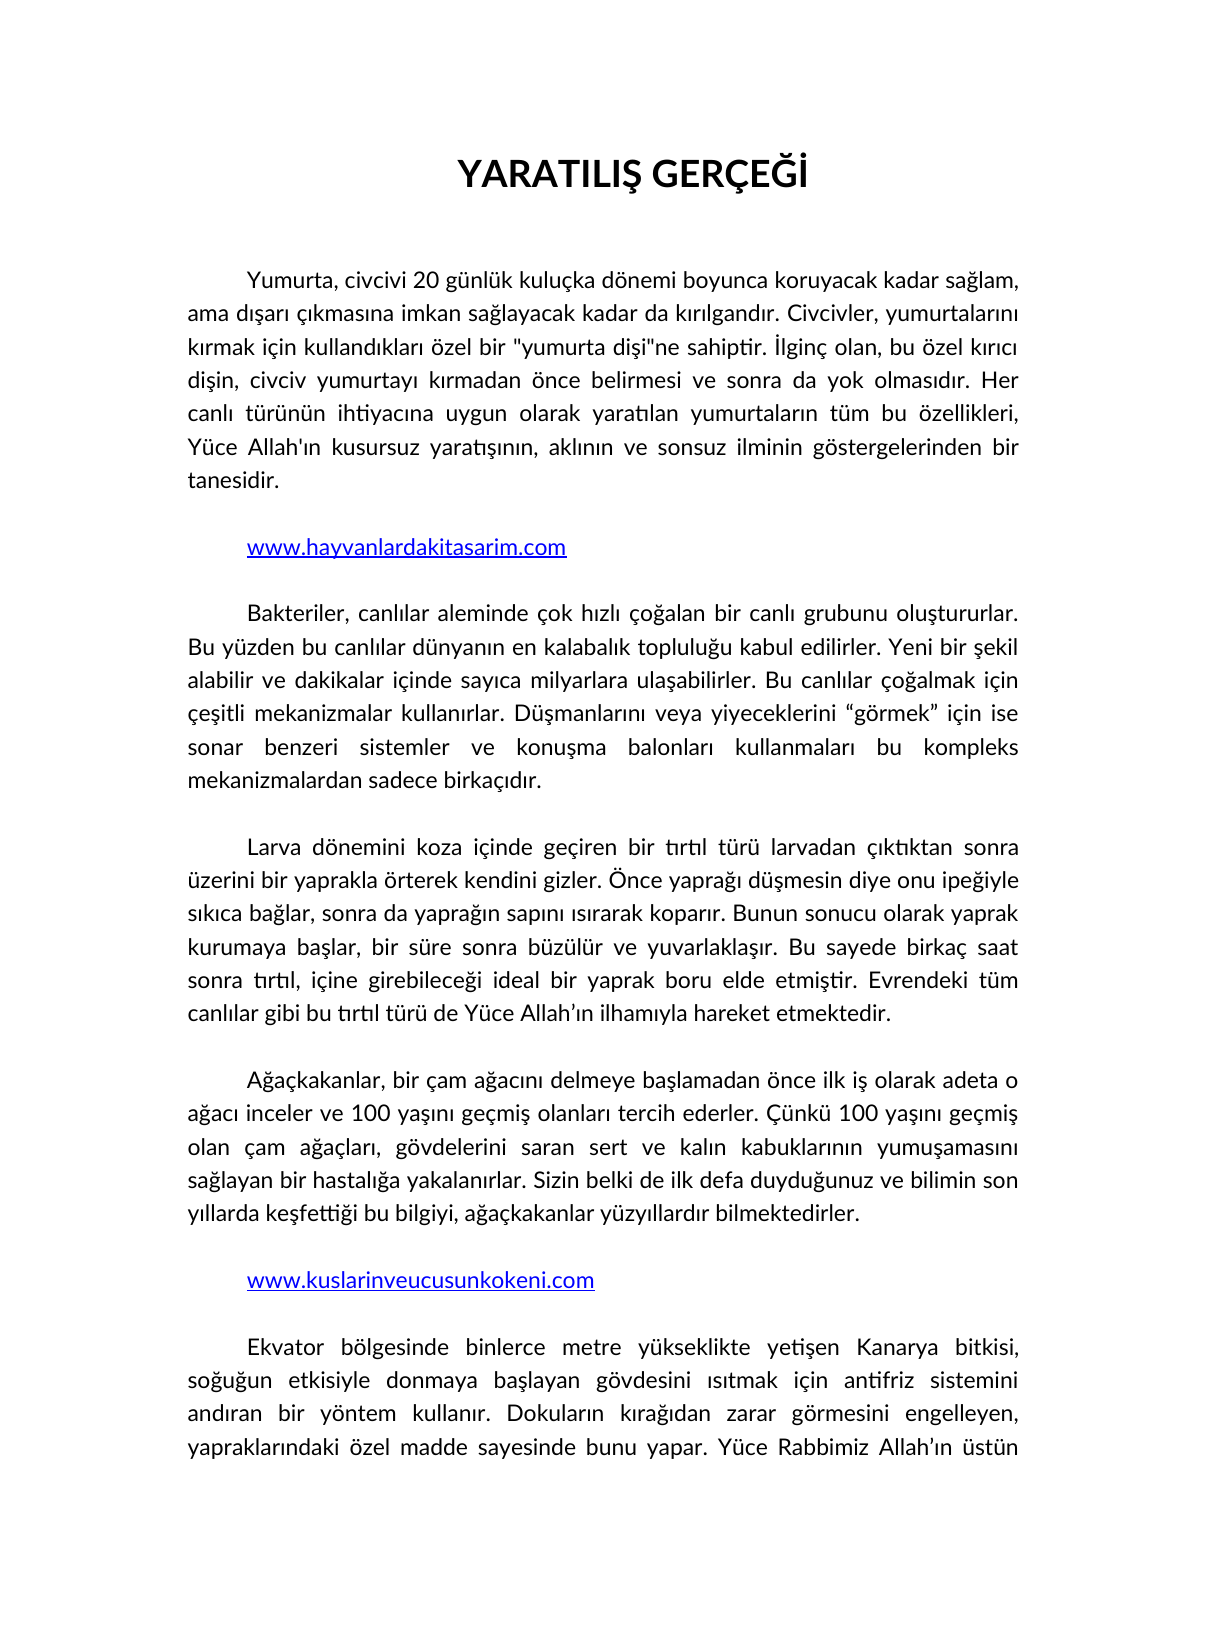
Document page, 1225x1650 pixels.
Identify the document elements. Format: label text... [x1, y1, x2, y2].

text www.kuslarinveucusunkokeni.com [187, 1262, 1020, 1295]
text Larva dönemini koza içinde geçiren bir tırtıl türü larvadan çıktıktan sonra üzerini bir yaprakla örterek kendini gizler. Önce yaprağı düşmesin diye onu ipeğiyle sıkıca bağlar, sonra da yaprağın sapını ısırarak koparır. Bunun sonucu olarak yaprak kurumaya başlar, bir süre sonra büzülür ve yuvarlaklaşır. Bu sayede birkaç saat sonra tırtıl, içine girebileceği ideal bir yaprak boru elde etmiştir. Evrendeki tüm canlılar gibi bu tırtıl türü de Yüce Allah’ın ilhamıyla hareket etmektedir. [187, 828, 1020, 1028]
text www.hayvanlardakitasarim.com [187, 528, 1020, 562]
text YARATILIŞ GERÇEĞİ [187, 150, 1020, 195]
text Ekvator bölgesinde binlerce metre yükseklikte yetişen Kanarya bitkisi, soğuğun etkisiyle donmaya başlayan gövdesini ısıtmak için antifriz sistemini andıran bir yöntem kullanır. Dokuların kırağıdan zarar görmesini engelleyen, yapraklarındaki özel madde sayesinde bunu yapar. Yüce Rabbimiz Allah’ın üstün [187, 1328, 1020, 1462]
text Yumurta, civcivi 20 günlük kuluçka dönemi boyunca koruyacak kadar sağlam, ama dışarı çıkmasına imkan sağlayacak kadar da kırılgandır. Civcivler, yumurtalarını kırmak için kullandıkları özel bir "yumurta dişi"ne sahiptir. İlginç olan, bu özel kırıcı dişin, civciv yumurtayı kırmadan önce belirmesi ve sonra da yok olmasıdır. Her canlı türünün ihtiyacına uygun olarak yaratılan yumurtaların tüm bu özellikleri, Yüce Allah'ın kusursuz yaratışının, aklının ve sonsuz ilminin göstergelerinden bir tanesidir. [187, 262, 1020, 495]
text Bakteriler, canlılar aleminde çok hızlı çoğalan bir canlı grubunu oluştururlar. Bu yüzden bu canlılar dünyanın en kalabalık topluluğu kabul edilirler. Yeni bir şekil alabilir ve dakikalar içinde sayıca milyarlara ulaşabilirler. Bu canlılar çoğalmak için çeşitli mekanizmalar kullanırlar. Düşmanlarını veya yiyeceklerini “görmek” için ise sonar benzeri sistemler ve konuşma balonları kullanmaları bu kompleks mekanizmalardan sadece birkaçıdır. [187, 595, 1020, 795]
text Ağaçkakanlar, bir çam ağacını delmeye başlamadan önce ilk iş olarak adeta o ağacı inceler ve 100 yaşını geçmiş olanları tercih ederler. Çünkü 100 yaşını geçmiş olan çam ağaçları, gövdelerini saran sert ve kalın kabuklarının yumuşamasını sağlayan bir hastalığa yakalanırlar. Sizin belki de ilk defa duyduğunuz ve bilimin son yıllarda keşfettiği bu bilgiyi, ağaçkakanlar yüzyıllardır bilmektedirler. [187, 1062, 1020, 1228]
